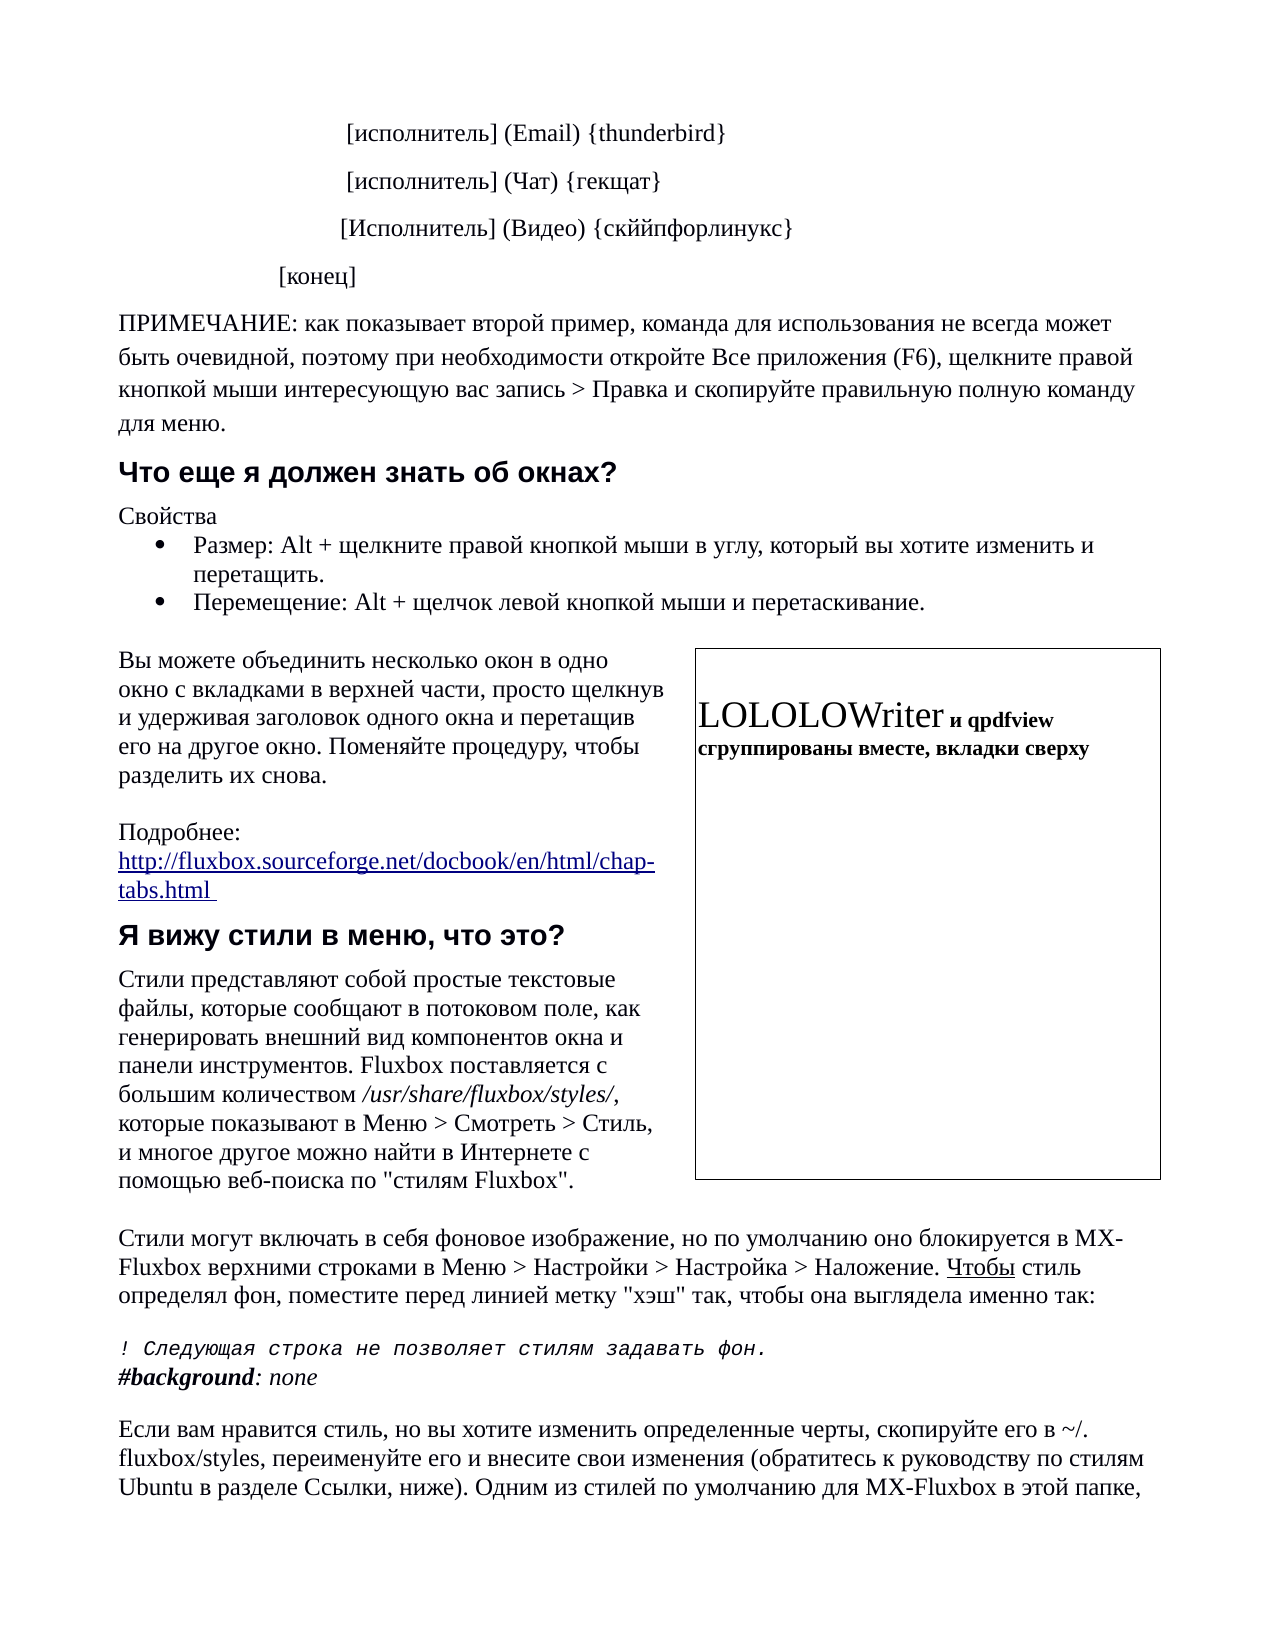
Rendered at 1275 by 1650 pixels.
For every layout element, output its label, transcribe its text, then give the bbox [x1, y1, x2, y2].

text ! Следующая строка не позволяет стилям задавать фон. [118, 1338, 1157, 1362]
text [исполнитель] (Чат) {гекщат} [118, 166, 1157, 194]
text #background: none [118, 1362, 1157, 1391]
text Стили могут включать в себя фоновое изображение, но по умолчанию оно блокируется в MX-Fluxbox верхними строками в Меню > Настройки > Настройка > Наложение. Чтобы стиль определял фон, поместите перед линией метку "хэш" так, чтобы она выглядела именно так: [118, 1223, 1157, 1309]
text ПРИМЕЧАНИЕ: как показывает второй пример, команда для использования не всегда может быть очевидной, поэтому при необходимости откройте Все приложения (F6), щелкните правой кнопкой мыши интересующую вас запись > Правка и скопируйте правильную полную команду для меню. [118, 308, 1157, 436]
text Подробнее: http://fluxbox.sourceforge.net/docbook/en/html/chap-tabs.html [118, 817, 695, 904]
text Если вам нравится стиль, но вы хотите изменить определенные черты, скопируйте его в ~/. fluxbox/styles, переименуйте его и внесите свои изменения (обратитесь к руководству по стилям Ubuntu в разделе Ссылки, ниже). Одним из стилей по умолчанию для MX-Fluxbox в этой папке, [118, 1414, 1157, 1500]
subtitle Я вижу стили в меню, что это? [118, 918, 695, 952]
text Вы можете объединить несколько окон в одно окно с вкладками в верхней части, просто щелкнув и удерживая заголовок одного окна и перетащив его на другое окно. Поменяйте процедуру, чтобы разделить их снова. [118, 645, 1157, 789]
text [конец] [118, 261, 1157, 290]
text Свойства [118, 501, 1157, 530]
subtitle Что еще я должен знать об окнах? [118, 455, 1157, 489]
text [исполнитель] (Email) {thunderbird} [118, 118, 1157, 147]
text Стили представляют собой простые текстовые файлы, которые сообщают в потоковом поле, как генерировать внешний вид компонентов окна и панели инструментов. Fluxbox поставляется с большим количеством /usr/share/fluxbox/styles/, которые показывают в Меню > Смотреть > Стиль, и многое другое можно найти в Интернете с помощью веб-поиска по "стилям Fluxbox". [118, 964, 1157, 1194]
list Размер: Alt + щелкните правой кнопкой мыши в углу, который вы хотите изменить и перетащить. [156, 530, 1157, 587]
text [Исполнитель] (Видео) {скййпфорлинукс} [118, 213, 1157, 242]
list Перемещение: Alt + щелчок левой кнопкой мыши и перетаскивание. [156, 587, 1157, 616]
text [696, 817, 1157, 904]
subtitle [696, 918, 1157, 952]
